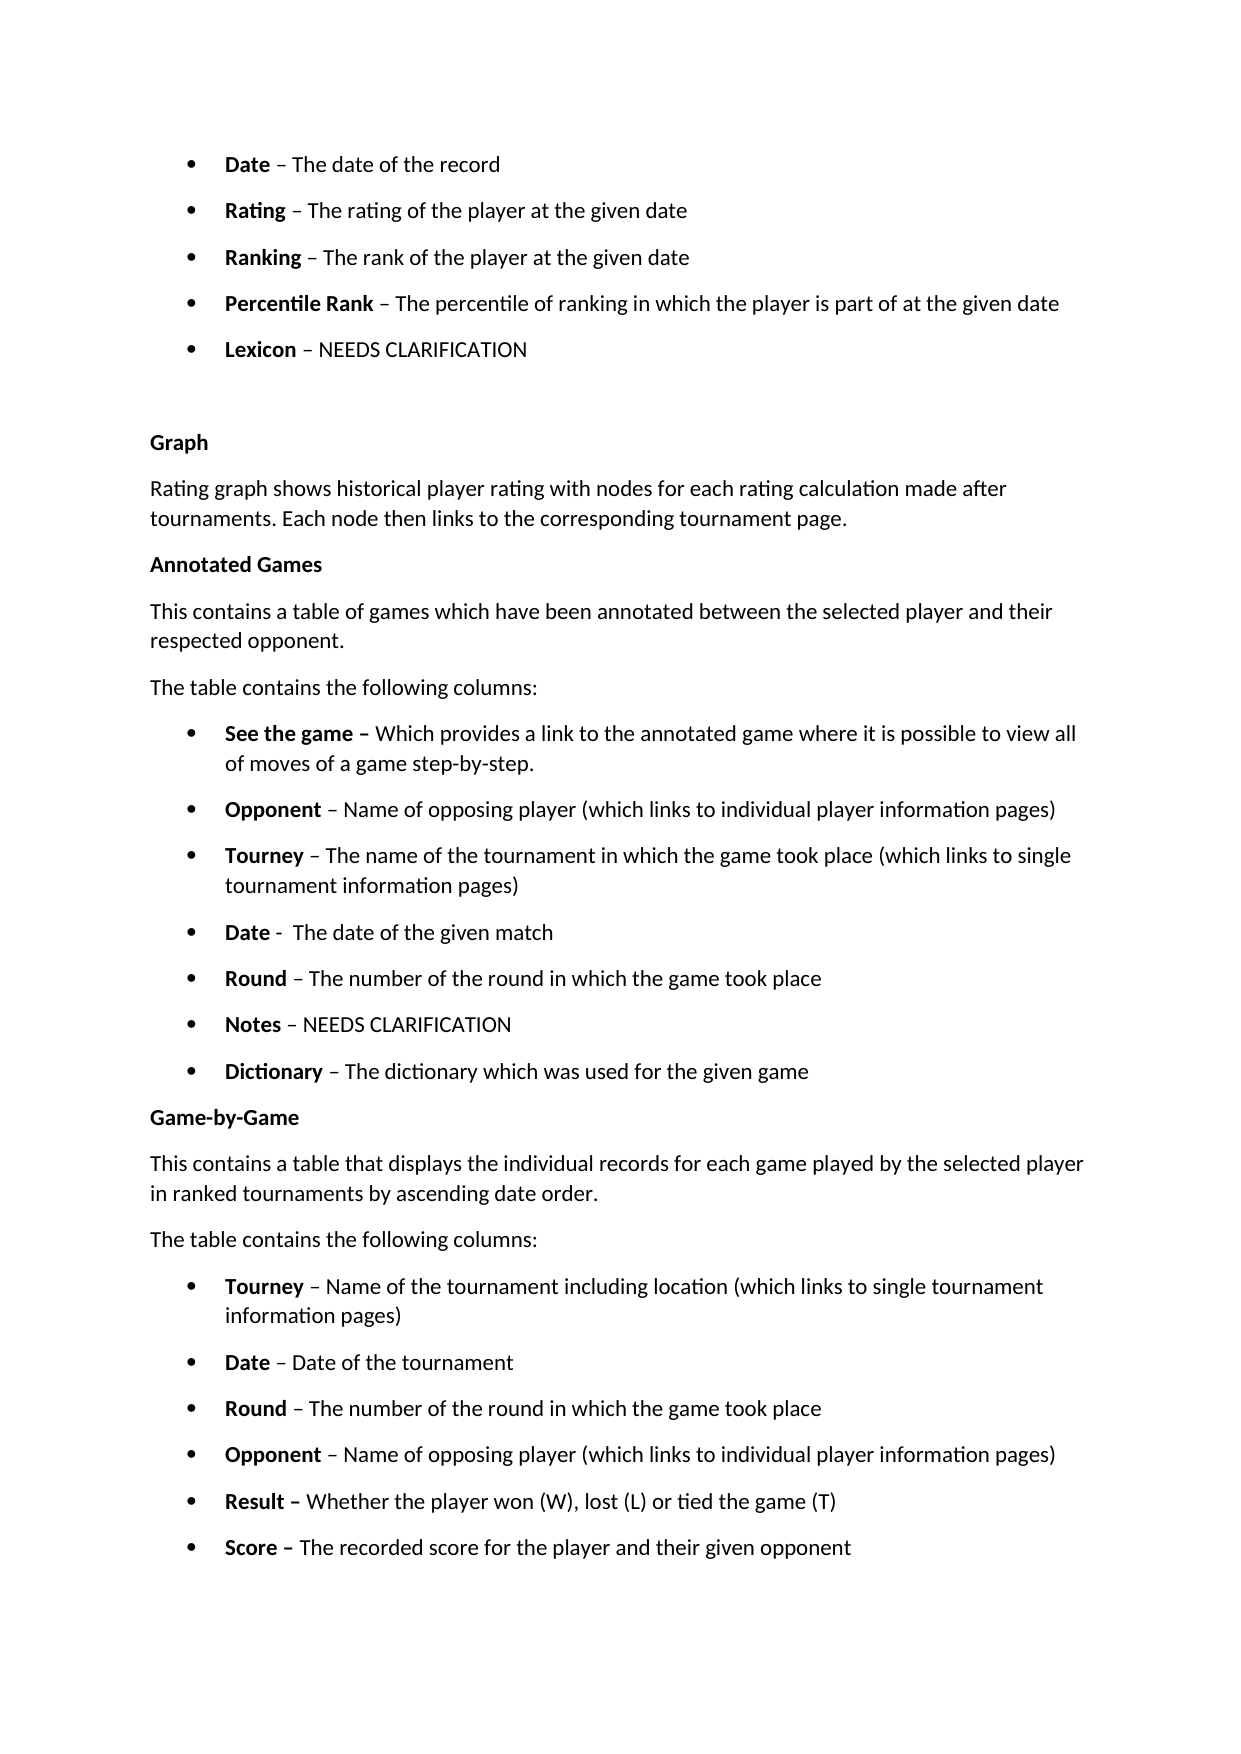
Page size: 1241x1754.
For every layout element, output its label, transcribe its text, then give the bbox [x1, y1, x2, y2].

list Round – The number of the round in which the game took place [187, 964, 1090, 992]
list Percentile Rank – The percentile of ranking in which the player is part of at the given date [187, 289, 1090, 317]
text Annotated Games [150, 551, 1090, 578]
list Opponent – Name of opposing player (which links to individual player information pages) [187, 795, 1090, 823]
list Date – Date of the tournament [187, 1348, 1090, 1376]
list Tourney – Name of the tournament including location (which links to single tournament information pages) [187, 1272, 1090, 1329]
list Dictionary – The dictionary which was used for the given game [187, 1057, 1090, 1085]
list See the game – Which provides a link to the annotated game where it is possible to view all of moves of a game step-by-step. [187, 719, 1090, 777]
text The table contains the following columns: [150, 673, 1090, 701]
list Date - The date of the given match [187, 918, 1090, 946]
list Ranking – The rank of the player at the given date [187, 243, 1090, 271]
list Result – Whether the player won (W), lost (L) or tied the game (T) [187, 1487, 1090, 1515]
text The table contains the following columns: [150, 1226, 1090, 1253]
text Game-by-Game [150, 1103, 1090, 1131]
list Score – The recorded score for the player and their given opponent [187, 1533, 1090, 1561]
text Graph [150, 428, 1090, 456]
text This contains a table that displays the individual records for each game played by the selected player in ranked tournaments by ascending date order. [150, 1149, 1090, 1207]
list Round – The number of the round in which the game took place [187, 1394, 1090, 1422]
list Lexicon – NEEDS CLARIFICATION [187, 335, 1090, 363]
text This contains a table of games which have been annotated between the selected player and their respected opponent. [150, 597, 1090, 654]
text Rating graph shows historical player rating with nodes for each rating calculation made after tournaments. Each node then links to the corresponding tournament page. [150, 474, 1090, 532]
list Opponent – Name of opposing player (which links to individual player information pages) [187, 1441, 1090, 1469]
list Date – The date of the record [187, 150, 1090, 178]
list Rating – The rating of the player at the given date [187, 196, 1090, 224]
list Notes – NEEDS CLARIFICATION [187, 1010, 1090, 1038]
list Tourney – The name of the tournament in which the game took place (which links to single tournament information pages) [187, 842, 1090, 899]
